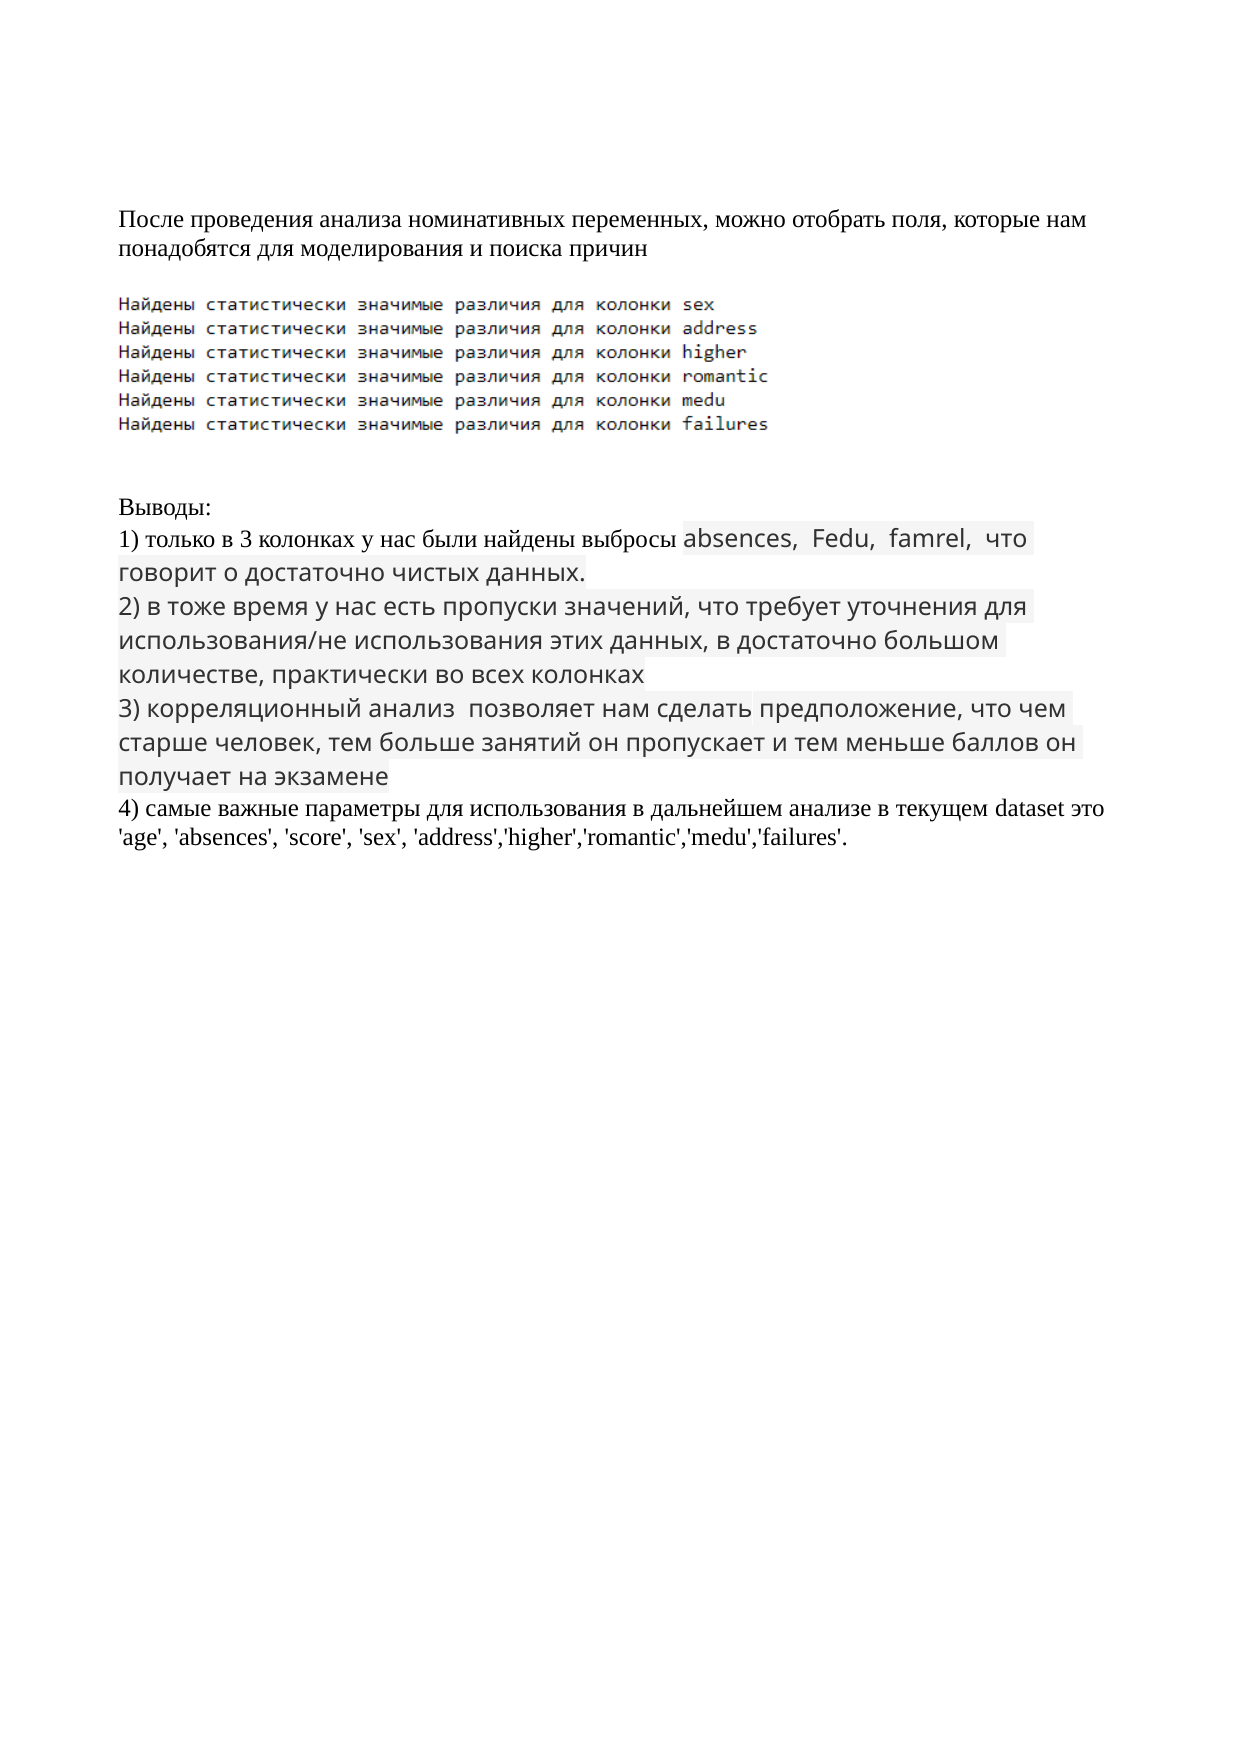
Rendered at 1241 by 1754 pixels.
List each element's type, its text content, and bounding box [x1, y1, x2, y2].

text 2) в тоже время у нас есть пропуски значений, что требует уточнения для использования/не использования этих данных, в достаточно большом количестве, практически во всех колонках [118, 589, 1122, 691]
text После проведения анализа номинативных переменных, можно отобрать поля, которые нам понадобятся для моделирования и поиска причин [118, 204, 1122, 262]
text Выводы: [118, 492, 1122, 521]
text 1) только в 3 колонках у нас были найдены выбросы absences, Fedu, famrel, что говорит о достаточно чистых данных. [118, 521, 1122, 589]
text 4) самые важные параметры для использования в дальнейшем анализе в текущем dataset это 'age', 'absences', 'score', 'sex', 'address','higher','romantic','medu','failures'. [118, 793, 1122, 851]
text 3) корреляционный анализ позволяет нам сделать предположение, что чем старше человек, тем больше занятий он пропускает и тем меньше баллов он получает на экзамене [118, 691, 1122, 793]
picture [110, 285, 808, 454]
